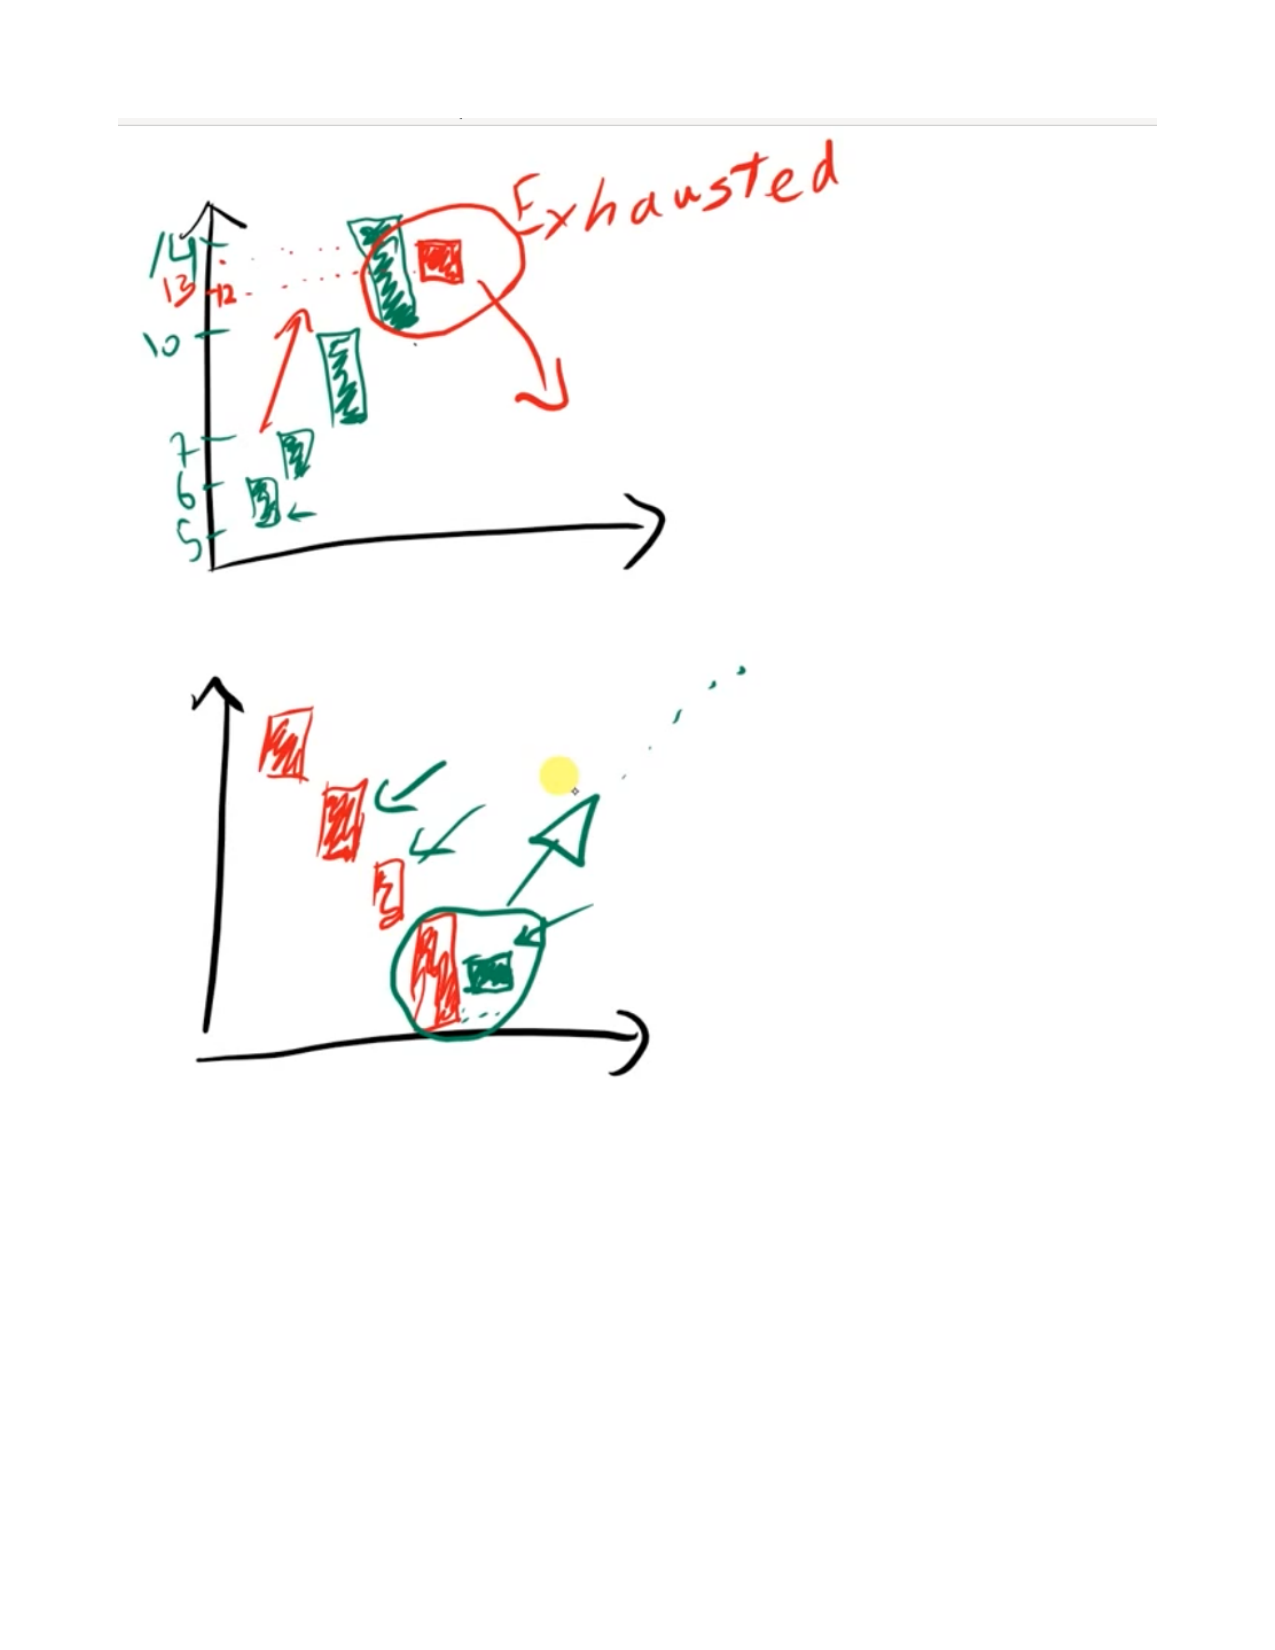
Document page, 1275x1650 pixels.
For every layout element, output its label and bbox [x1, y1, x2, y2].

picture [118, 118, 1157, 1160]
